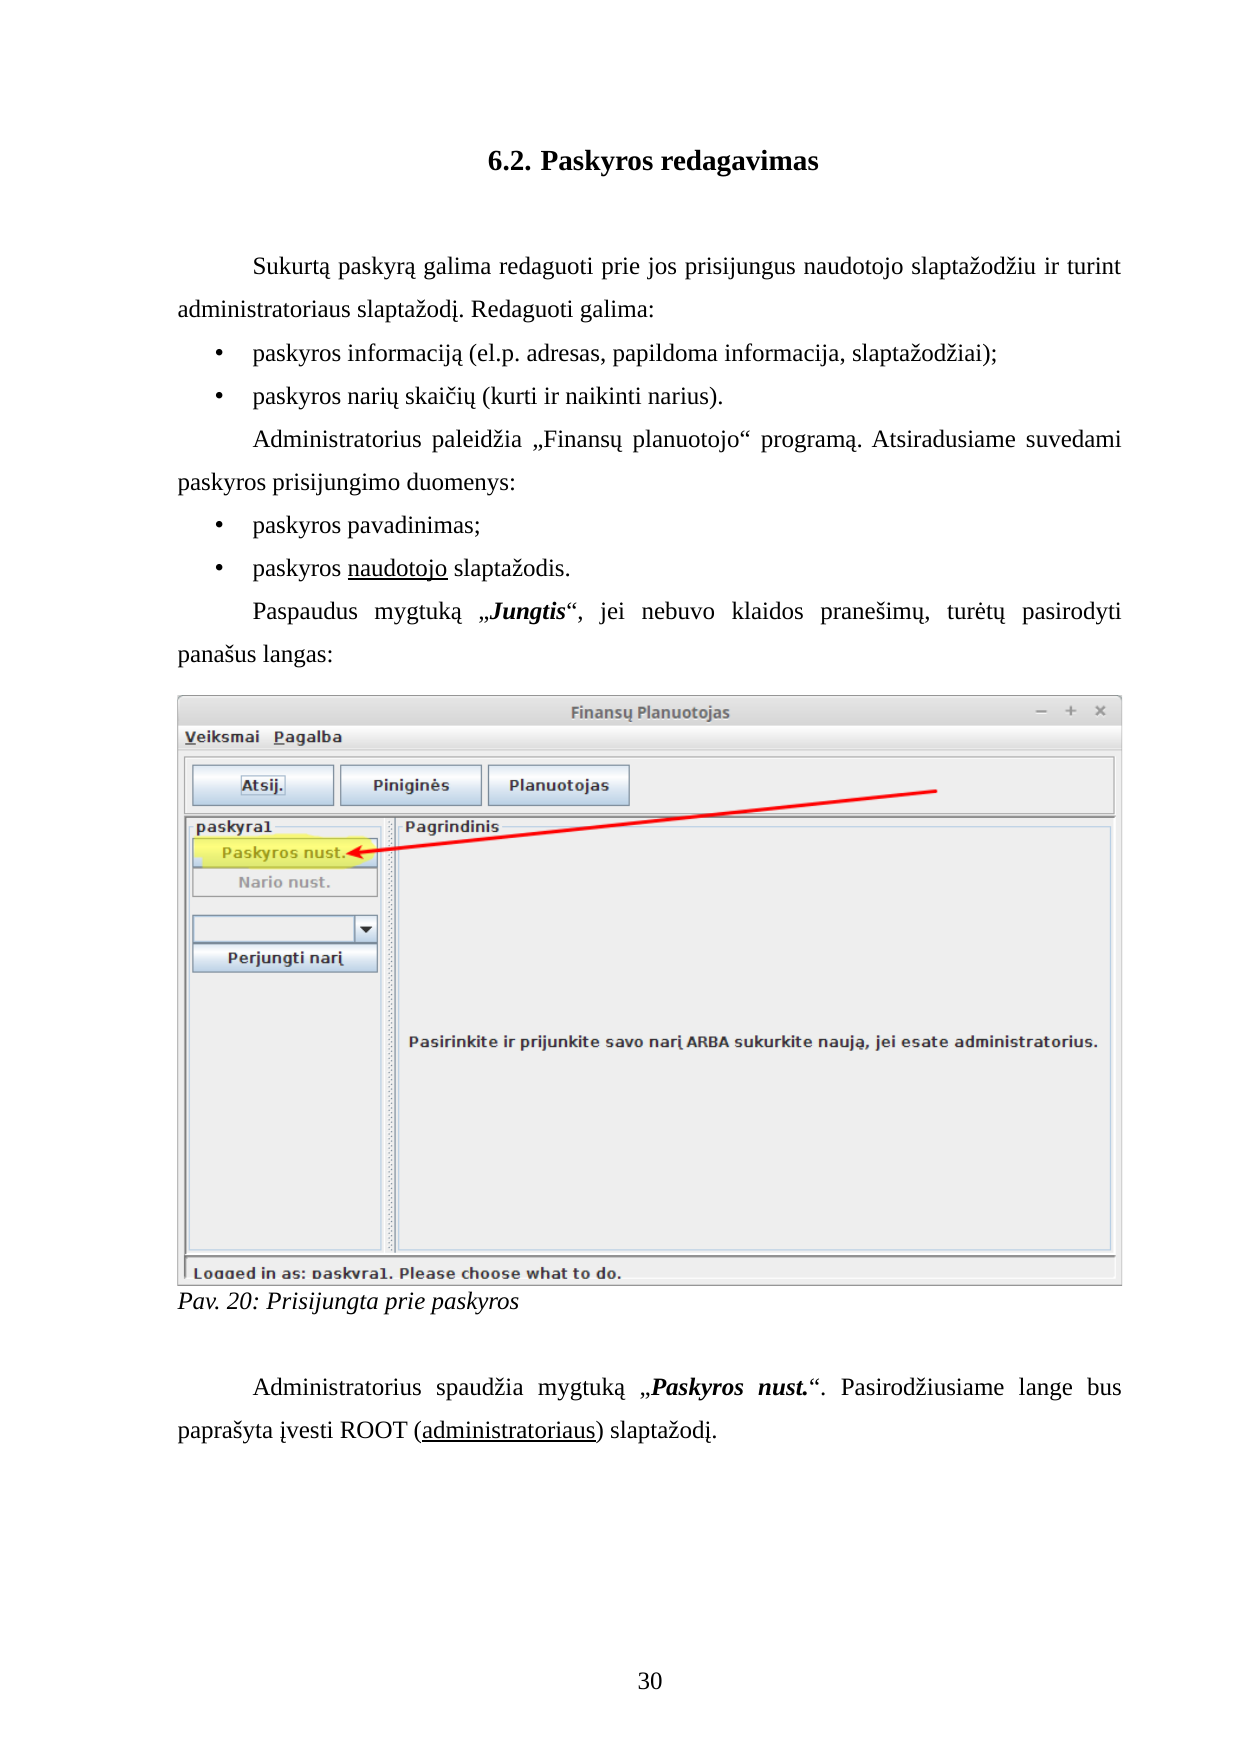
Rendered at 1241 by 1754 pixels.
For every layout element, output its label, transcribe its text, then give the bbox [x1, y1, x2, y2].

list paskyros narių skaičių (kurti ir naikinti narius). [215, 381, 1122, 409]
text Sukurtą paskyrą galima redaguoti prie jos prisijungus naudotojo slaptažodžiu ir turint administratoriaus slaptažodį. Redaguoti galima: [177, 251, 1122, 323]
list paskyros pavadinimas; [215, 510, 1122, 539]
text Paspaudus mygtuką „Jungtis“, jei nebuvo klaidos pranešimų, turėtų pasirodyti panašus langas: [177, 596, 1122, 668]
list paskyros naudotojo slaptažodis. [215, 553, 1122, 582]
subtitle Paskyros redagavimas [177, 143, 1122, 176]
text Administratorius spaudžia mygtuką „Paskyros nust.“. Pasirodžiusiame lange bus paprašyta įvesti ROOT (administratoriaus) slaptažodį. [177, 1372, 1122, 1444]
text Administratorius paleidžia „Finansų planuotojo“ programą. Atsiradusiame suvedami paskyros prisijungimo duomenys: [177, 424, 1122, 496]
text Pav. 20: Prisijungta prie paskyros [177, 1286, 1122, 1314]
picture [177, 695, 1123, 1286]
list paskyros informaciją (el.p. adresas, papildoma informacija, slaptažodžiai); [215, 338, 1122, 366]
